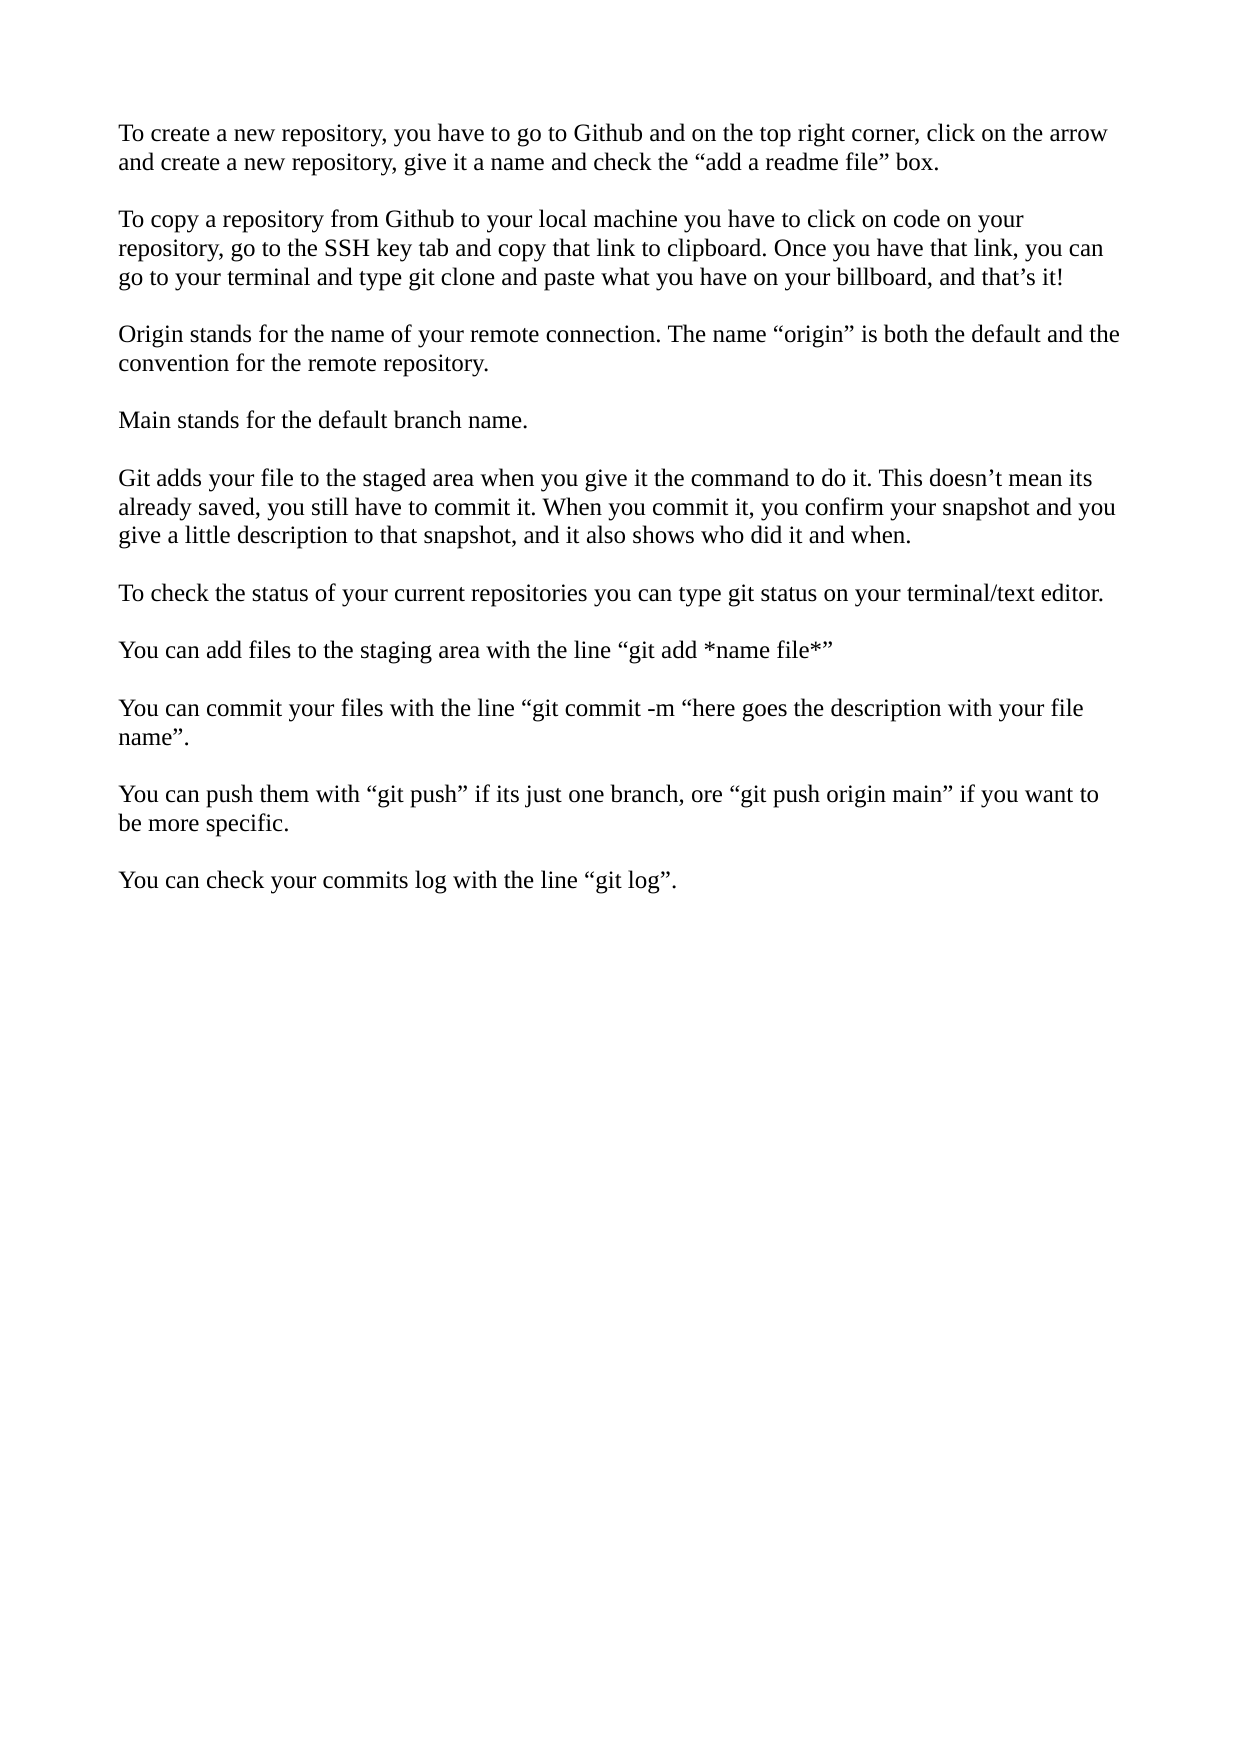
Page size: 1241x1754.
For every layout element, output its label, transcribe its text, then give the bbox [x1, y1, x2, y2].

text You can add files to the staging area with the line “git add *name file*” [118, 636, 1122, 664]
text You can commit your files with the line “git commit -m “here goes the description with your file name”. [118, 693, 1122, 751]
text To create a new repository, you have to go to Github and on the top right corner, click on the arrow and create a new repository, give it a name and check the “add a readme file” box. [118, 118, 1122, 176]
text You can push them with “git push” if its just one branch, ore “git push origin main” if you want to be more specific. [118, 779, 1122, 837]
text Main stands for the default branch name. [118, 406, 1122, 434]
text You can check your commits log with the line “git log”. [118, 866, 1122, 894]
text To copy a repository from Github to your local machine you have to click on code on your repository, go to the SSH key tab and copy that link to clipboard. Once you have that link, you can go to your terminal and type git clone and paste what you have on your billboard, and that’s it! [118, 204, 1122, 291]
text Origin stands for the name of your remote connection. The name “origin” is both the default and the convention for the remote repository. [118, 319, 1122, 377]
text Git adds your file to the staged area when you give it the command to do it. This doesn’t mean its already saved, you still have to commit it. When you commit it, you confirm your snapshot and you give a little description to that snapshot, and it also shows who did it and when. [118, 463, 1122, 549]
text To check the status of your current repositories you can type git status on your terminal/text editor. [118, 578, 1122, 607]
